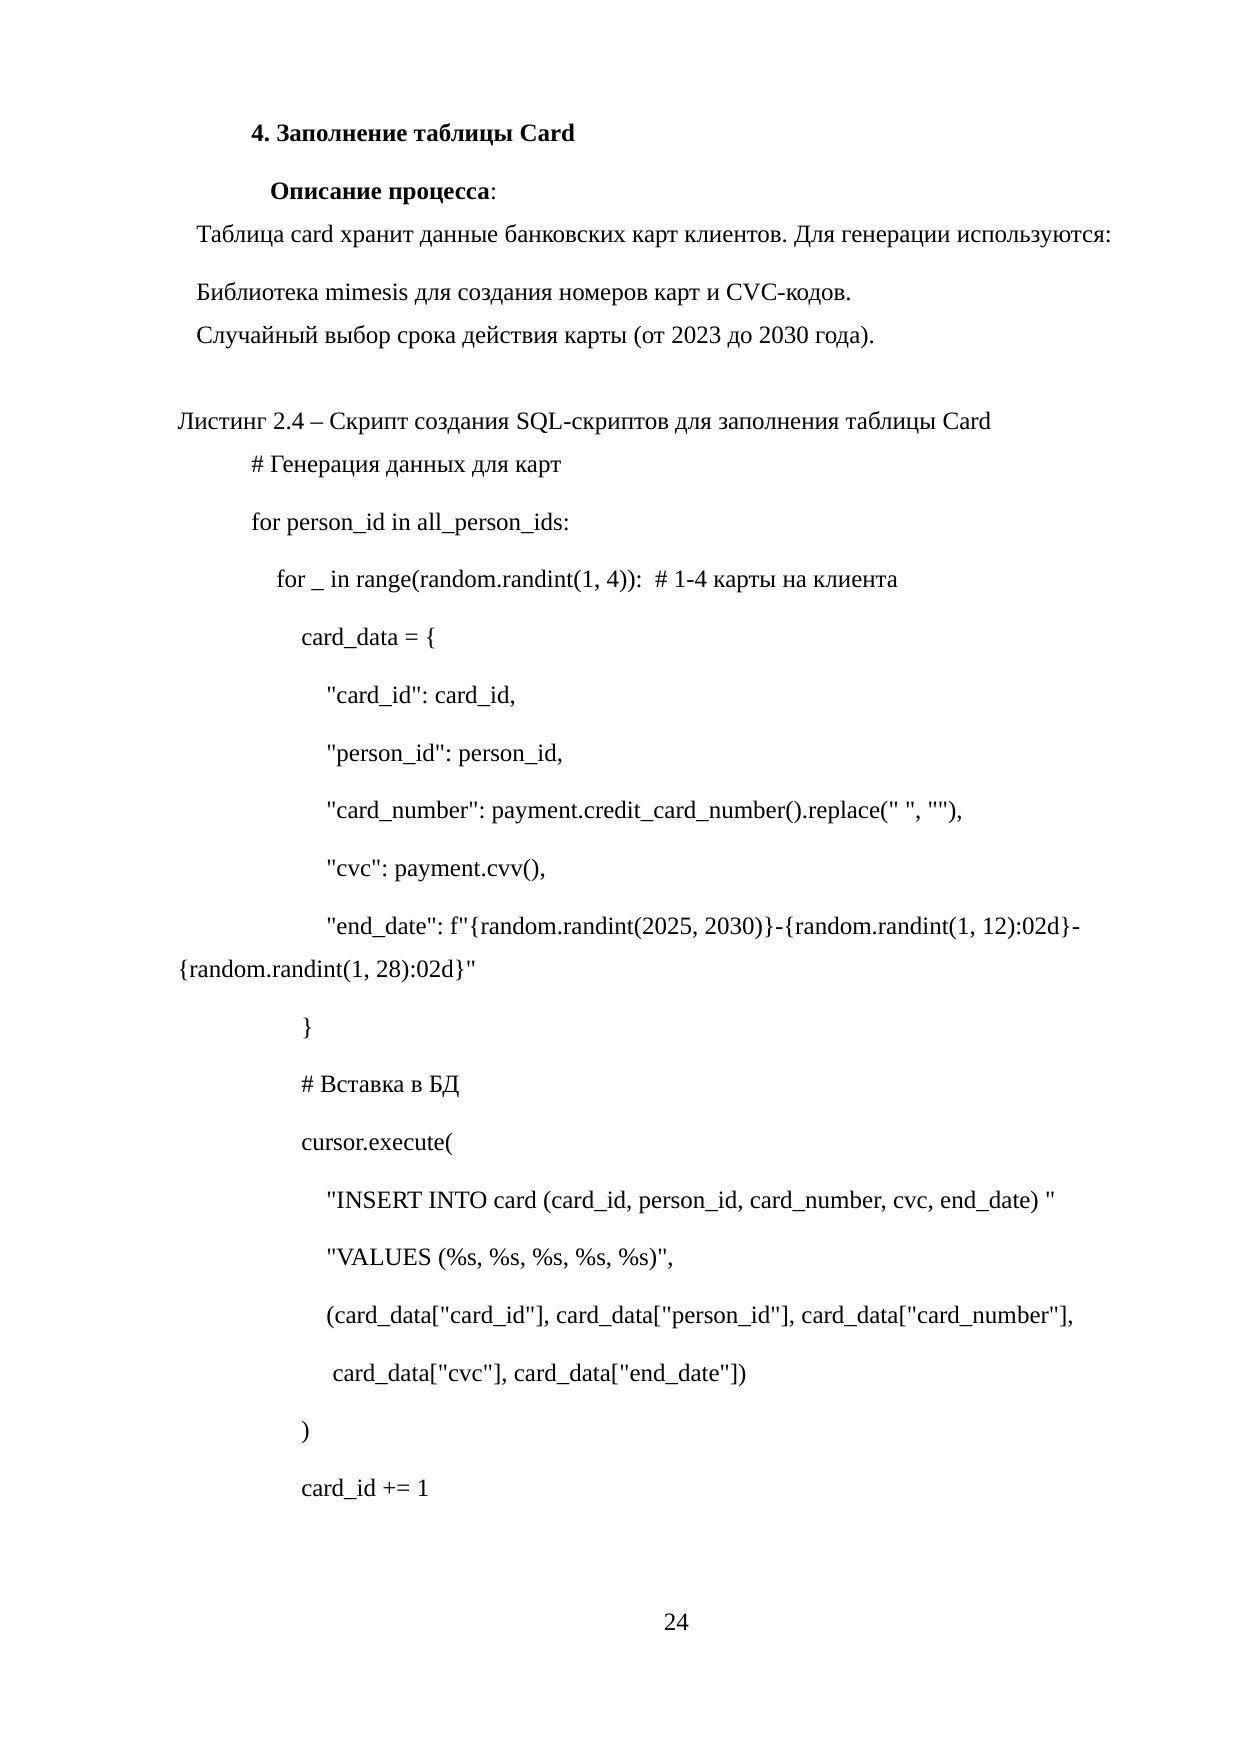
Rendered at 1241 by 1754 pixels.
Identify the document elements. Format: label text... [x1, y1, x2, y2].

text "card_id": card_id, [177, 680, 1181, 709]
text } [177, 1012, 1181, 1040]
text # Вставка в БД [177, 1069, 1181, 1098]
text Описание процесса: Таблица card хранит данные банковских карт клиентов. Для генерации используются: [196, 176, 1181, 248]
text card_data["cvc"], card_data["end_date"]) [177, 1358, 1181, 1387]
text card_id += 1 [177, 1473, 1181, 1502]
text "person_id": person_id, [177, 738, 1181, 766]
text "cvc": payment.cvv(), [177, 853, 1181, 882]
text "INSERT INTO card (card_id, person_id, card_number, cvc, end_date) " [177, 1185, 1181, 1213]
list Случайный выбор срока действия карты (от 2023 до 2030 года). [177, 320, 1181, 348]
text cursor.execute( [177, 1127, 1181, 1156]
text "end_date": f"{random.randint(2025, 2030)}-{random.randint(1, 12):02d}-{random.randint(1, 28):02d}" [177, 911, 1181, 983]
text card_data = { [177, 622, 1181, 651]
text for person_id in all_person_ids: [177, 507, 1181, 536]
text 4. Заполнение таблицы Card [177, 118, 1181, 147]
text "VALUES (%s, %s, %s, %s, %s)", [177, 1242, 1181, 1271]
list Библиотека mimesis для создания номеров карт и CVC-кодов. [177, 277, 1181, 305]
text (card_data["card_id"], card_data["person_id"], card_data["card_number"], [177, 1300, 1181, 1329]
text for _ in range(random.randint(1, 4)): # 1-4 карты на клиента [177, 564, 1181, 593]
text Листинг 2.4 – Скрипт создания SQL-скриптов для заполнения таблицы Card # Генерация данных для карт [177, 406, 1181, 478]
text "card_number": payment.credit_card_number().replace(" ", ""), [177, 795, 1181, 824]
text ) [177, 1416, 1181, 1444]
